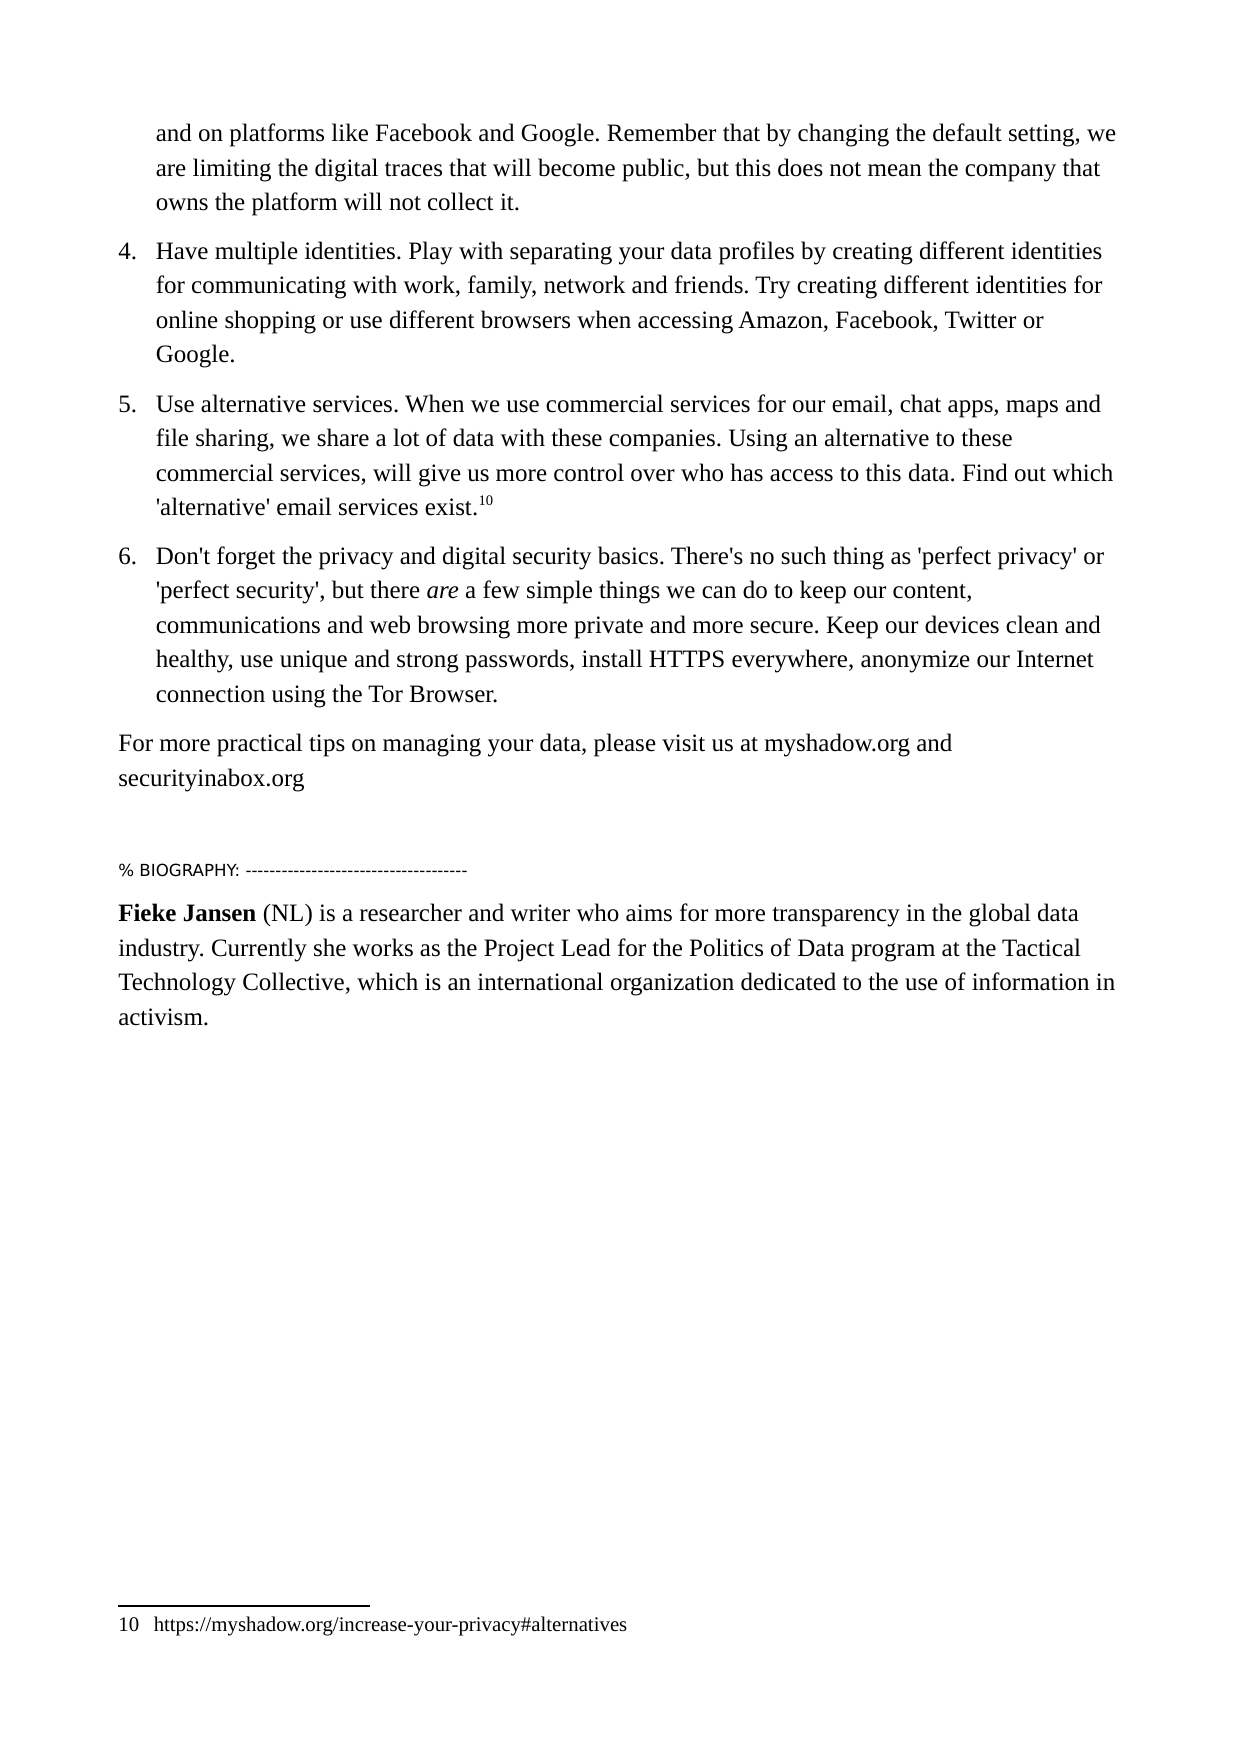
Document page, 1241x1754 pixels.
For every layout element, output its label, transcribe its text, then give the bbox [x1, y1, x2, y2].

text For more practical tips on managing your data, please visit us at myshadow.org and securityinabox.org [118, 728, 1122, 791]
text % BIOGRAPHY: ------------------------------------- [118, 861, 1122, 880]
list Don't forget the privacy and digital security basics. There's no such thing as 'perfect privacy' or 'perfect security', but there are a few simple things we can do to keep our content, communications and web browsing more private and more secure. Keep our devices clean and healthy, use unique and strong passwords, install HTTPS everywhere, anonymize our Internet connection using the Tor Browser. [118, 541, 1122, 708]
list and on platforms like Facebook and Google. Remember that by changing the default setting, we are limiting the digital traces that will become public, but this does not mean the company that owns the platform will not collect it. [118, 118, 1122, 216]
text Fieke Jansen (NL) is a researcher and writer who aims for more transparency in the global data industry. Currently she works as the Project Lead for the Politics of Data program at the Tactical Technology Collective, which is an international organization dedicated to the use of information in activism. [118, 898, 1122, 1031]
list Use alternative services. When we use commercial services for our email, chat apps, maps and file sharing, we share a lot of data with these companies. Using an alternative to these commercial services, will give us more control over who has access to this data. Find out which 'alternative' email services exist. [118, 389, 1122, 521]
list https://myshadow.org/increase-your-privacy#alternatives [118, 1612, 1122, 1636]
list Have multiple identities. Play with separating your data profiles by creating different identities for communicating with work, family, network and friends. Try creating different identities for online shopping or use different browsers when accessing Amazon, Facebook, Twitter or Google. [118, 236, 1122, 368]
